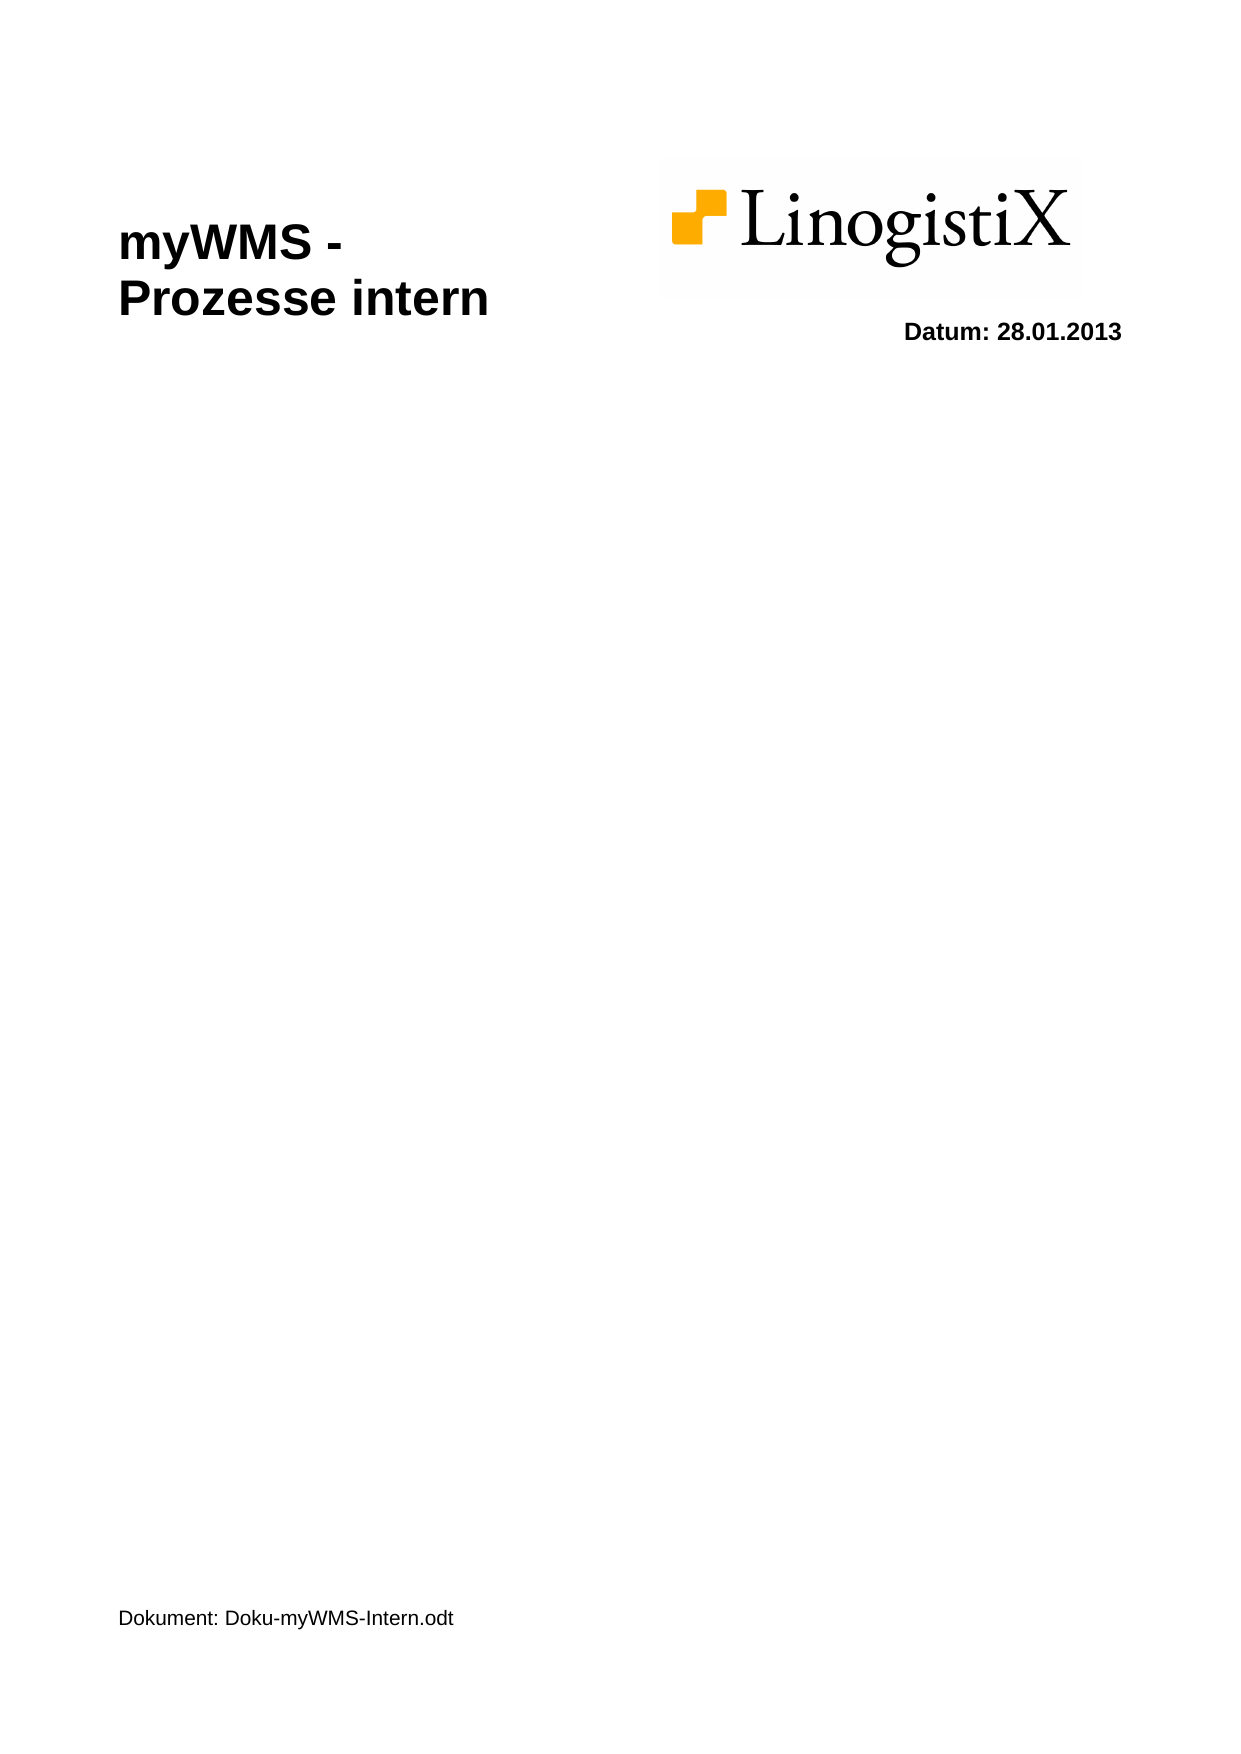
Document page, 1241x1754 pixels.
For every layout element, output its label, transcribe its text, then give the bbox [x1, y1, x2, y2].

table_cell [118, 401, 620, 598]
table_header Datum: 28.01.2013 [620, 159, 1122, 401]
picture [660, 158, 1082, 299]
table_cell [118, 598, 620, 742]
table_cell [620, 401, 1122, 598]
table_header myWMS - Prozesse intern [118, 159, 620, 401]
table_cell [620, 598, 1122, 742]
